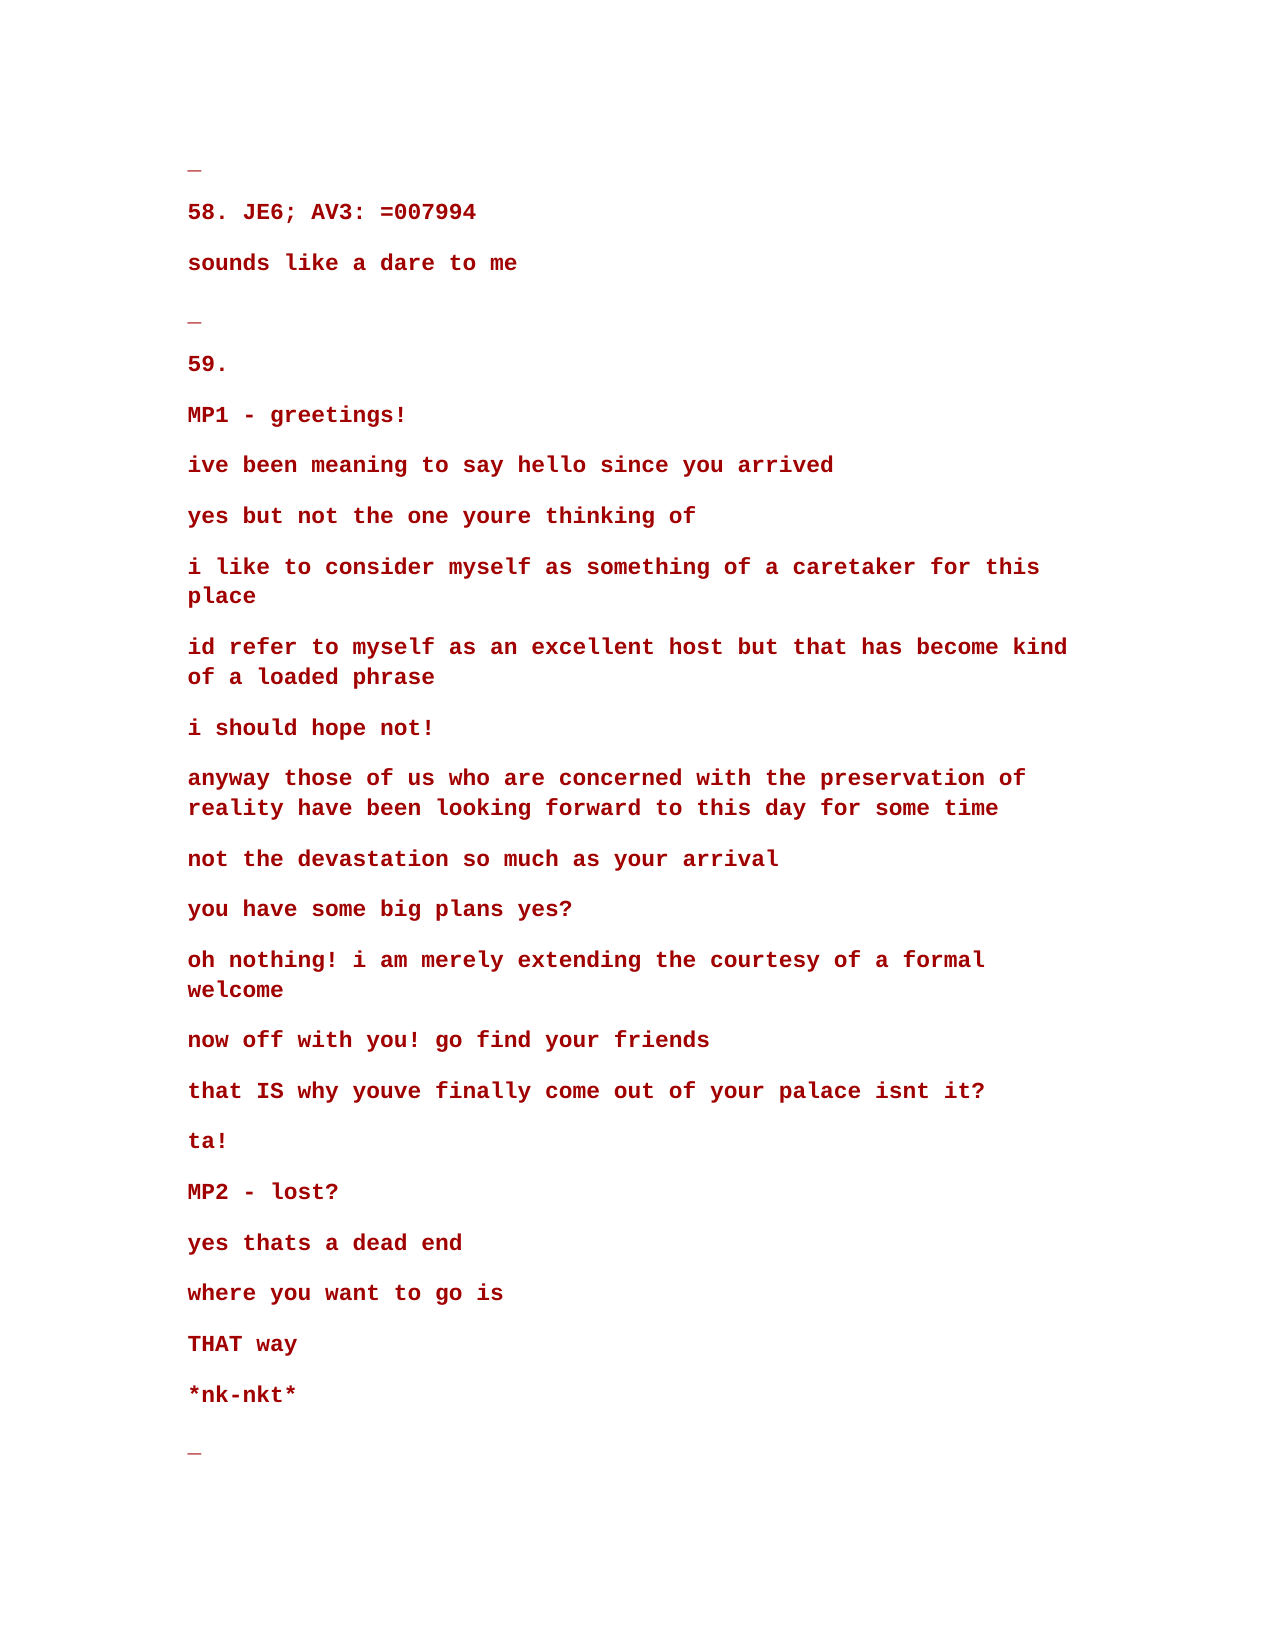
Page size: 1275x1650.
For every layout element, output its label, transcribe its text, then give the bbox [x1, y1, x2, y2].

text MP1 - greetings! [187, 403, 1087, 429]
text *nk-nkt* [187, 1383, 1087, 1409]
text 58. JE6; AV3: =007994 [187, 201, 1087, 227]
text MP2 - lost? [187, 1180, 1087, 1206]
text where you want to go is [187, 1282, 1087, 1308]
text i should hope not! [187, 716, 1087, 742]
text not the devastation so much as your arrival [187, 847, 1087, 873]
text yes thats a dead end [187, 1231, 1087, 1257]
text ive been meaning to say hello since you arrived [187, 454, 1087, 480]
text THAT way [187, 1332, 1087, 1358]
text you have some big plans yes? [187, 897, 1087, 923]
text _ [187, 1433, 1087, 1459]
text now off with you! go find your friends [187, 1028, 1087, 1054]
text i like to consider myself as something of a caretaker for this place [187, 555, 1087, 611]
text sounds like a dare to me [187, 251, 1087, 277]
text 59. [187, 352, 1087, 378]
text that IS why youve finally come out of your palace isnt it? [187, 1079, 1087, 1105]
text anyway those of us who are concerned with the preservation of reality have been looking forward to this day for some time [187, 766, 1087, 822]
text ta! [187, 1130, 1087, 1156]
text yes but not the one youre thinking of [187, 504, 1087, 530]
text id refer to myself as an excellent host but that has become kind of a loaded phrase [187, 635, 1087, 691]
text _ [187, 302, 1087, 328]
text _ [187, 150, 1087, 176]
text oh nothing! i am merely extending the courtesy of a formal welcome [187, 948, 1087, 1004]
